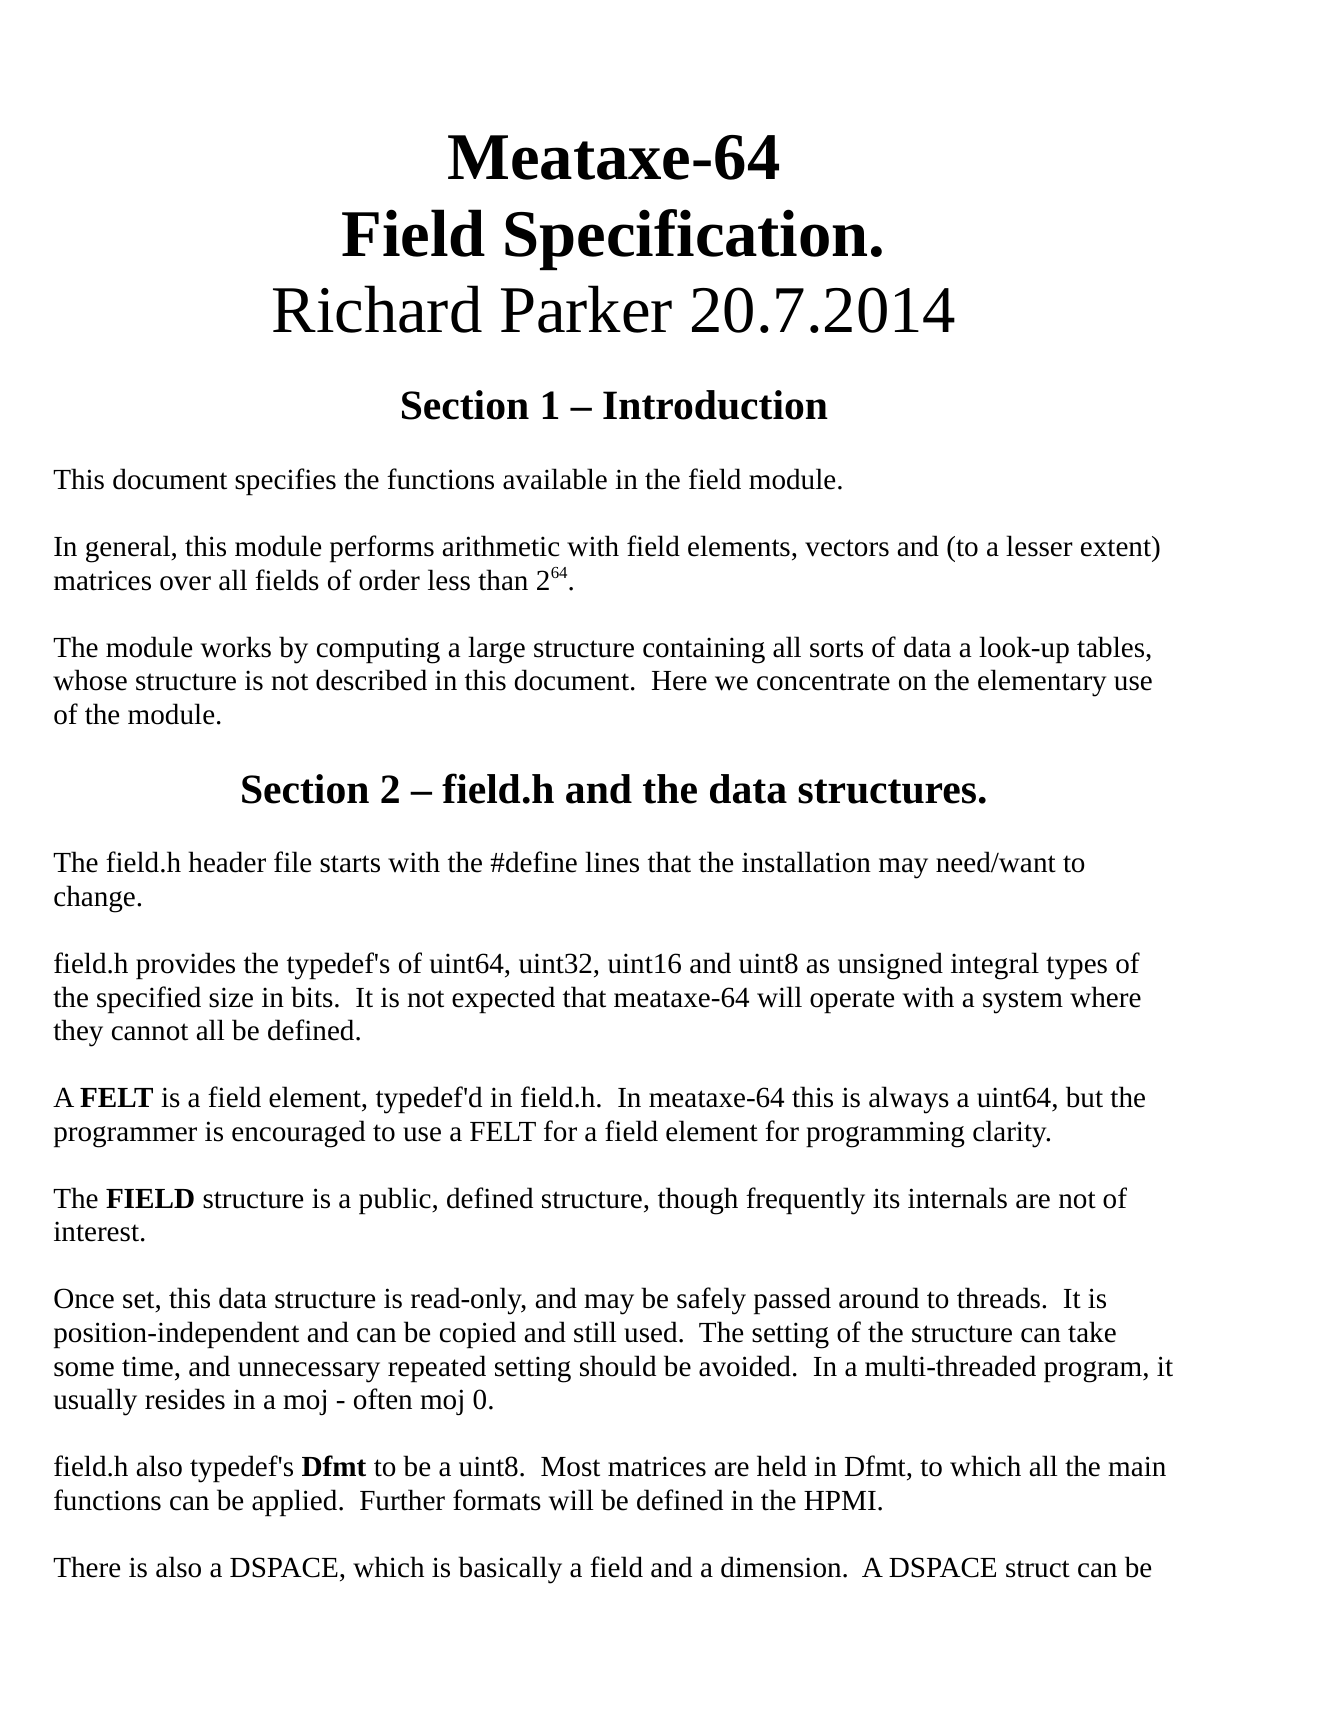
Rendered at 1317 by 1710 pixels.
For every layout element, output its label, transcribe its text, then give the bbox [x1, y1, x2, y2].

text Section 1 – Introduction [53, 381, 1174, 429]
text field.h provides the typedef's of uint64, uint32, uint16 and uint8 as unsigned integral types of the specified size in bits. It is not expected that meataxe-64 will operate with a system where they cannot all be defined. [53, 946, 1174, 1047]
text The module works by computing a large structure containing all sorts of data a look-up tables, whose structure is not described in this document. Here we concentrate on the elementary use of the module. [53, 630, 1174, 731]
text The FIELD structure is a public, defined structure, though frequently its internals are not of interest. [53, 1181, 1174, 1248]
text A FELT is a field element, typedef'd in field.h. In meataxe-64 this is always a uint64, but the programmer is encouraged to use a FELT for a field element for programming clarity. [53, 1080, 1174, 1147]
text Section 2 – field.h and the data structures. [53, 764, 1174, 812]
text This document specifies the functions available in the field module. [53, 462, 1174, 496]
text Meataxe-64 [53, 117, 1174, 194]
text Richard Parker 20.7.2014 [53, 271, 1174, 347]
text There is also a DSPACE, which is basically a field and a dimension. A DSPACE struct can be [53, 1550, 1174, 1583]
text In general, this module performs arithmetic with field elements, vectors and (to a lesser extent) matrices over all fields of order less than 264. [53, 529, 1174, 596]
text Once set, this data structure is read-only, and may be safely passed around to threads. It is position-independent and can be copied and still used. The setting of the structure can take some time, and unnecessary repeated setting should be avoided. In a multi-threaded program, it usually resides in a moj - often moj 0. [53, 1282, 1174, 1416]
text field.h also typedef's Dfmt to be a uint8. Most matrices are held in Dfmt, to which all the main functions can be applied. Further formats will be defined in the HPMI. [53, 1449, 1174, 1516]
text The field.h header file starts with the #define lines that the installation may need/want to change. [53, 846, 1174, 913]
text Field Specification. [53, 194, 1174, 271]
